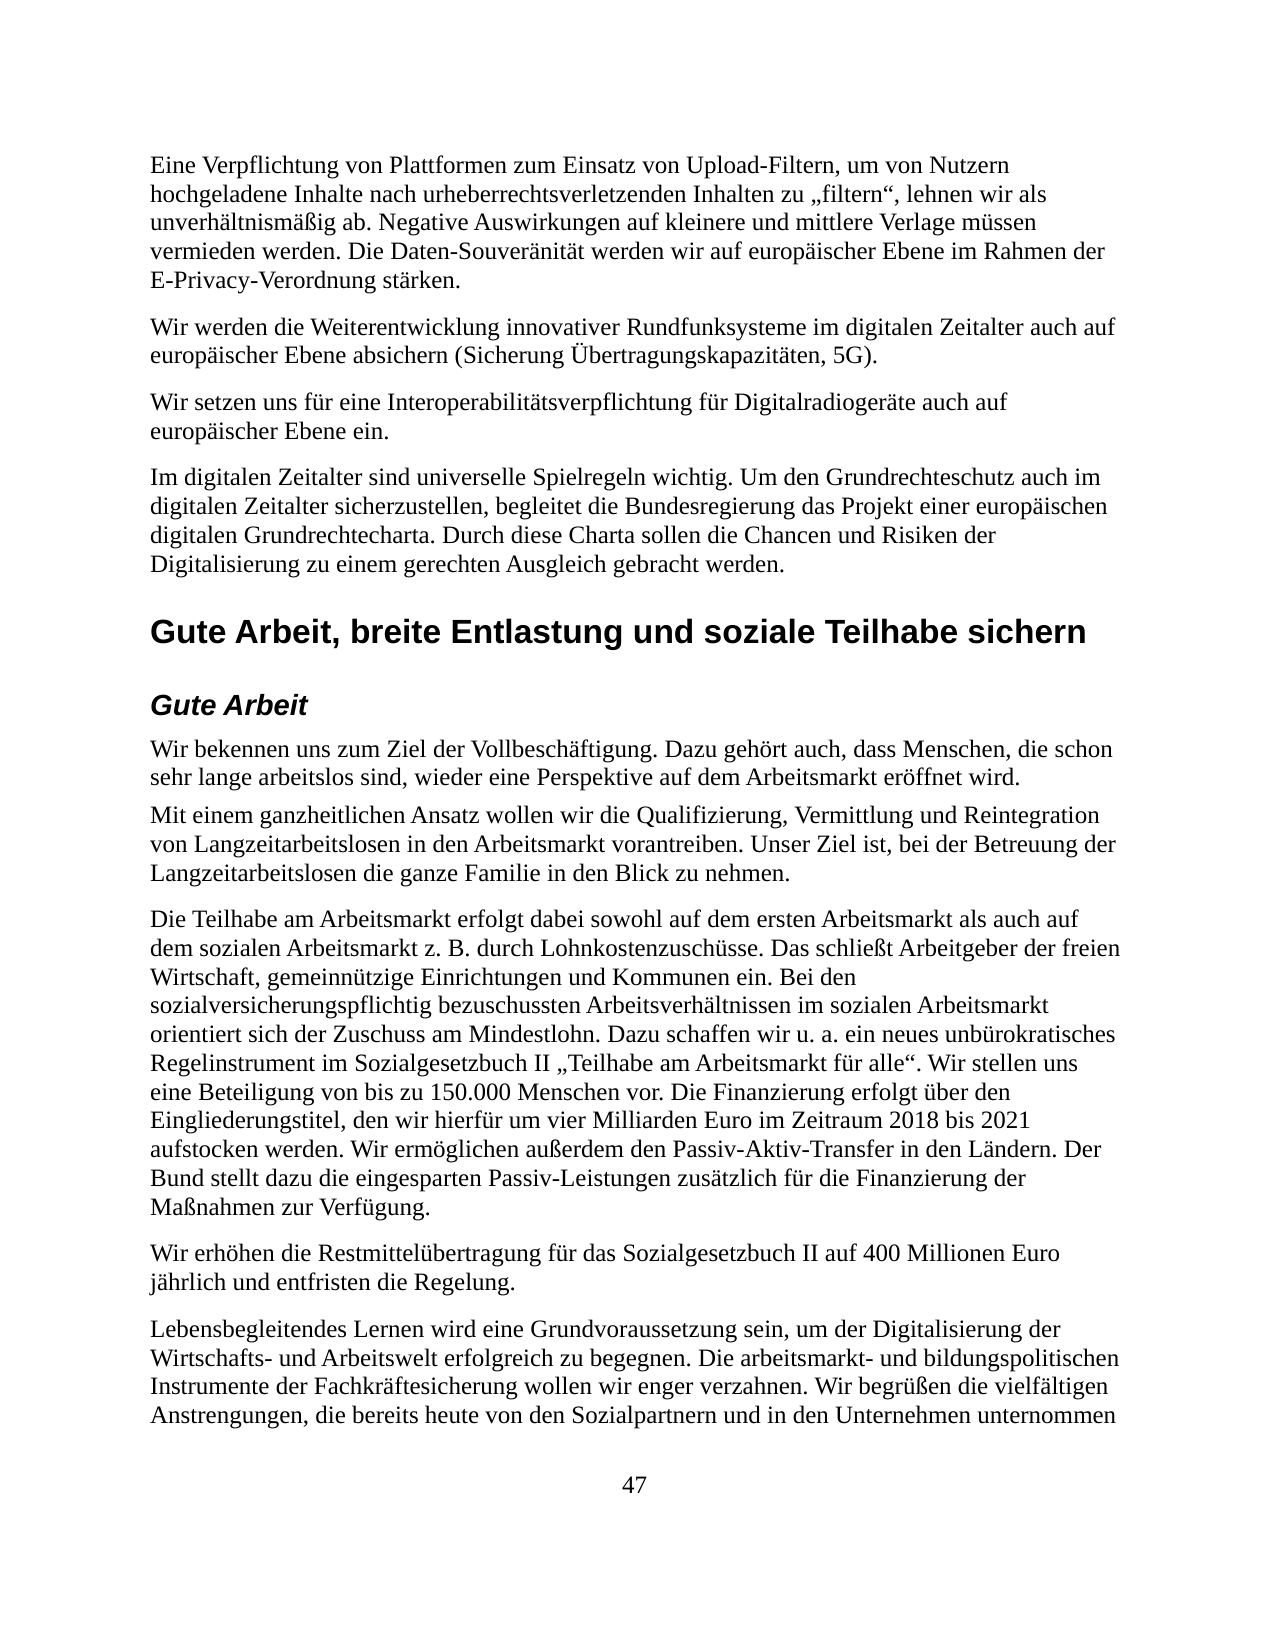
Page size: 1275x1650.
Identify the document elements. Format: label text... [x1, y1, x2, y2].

text Wir setzen uns für eine Interoperabilitätsverpflichtung für Digitalradiogeräte auch auf europäischer Ebene ein. [150, 387, 1125, 444]
text Lebensbegleitendes Lernen wird eine Grundvoraussetzung sein, um der Digitalisierung der Wirtschafts- und Arbeitswelt erfolgreich zu begegnen. Die arbeitsmarkt- und bildungspolitischen Instrumente der Fachkräftesicherung wollen wir enger verzahnen. Wir begrüßen die vielfältigen Anstrengungen, die bereits heute von den Sozialpartnern und in den Unternehmen unternommen [150, 1314, 1125, 1429]
subtitle Gute Arbeit, breite Entlastung und soziale Teilhabe sichern [150, 611, 1125, 650]
text Wir bekennen uns zum Ziel der Vollbeschäftigung. Dazu gehört auch, dass Menschen, die schon sehr lange arbeitslos sind, wieder eine Perspektive auf dem Arbeitsmarkt eröffnet wird. [150, 734, 1125, 791]
subtitle Gute Arbeit [150, 688, 1125, 721]
text Die Teilhabe am Arbeitsmarkt erfolgt dabei sowohl auf dem ersten Arbeitsmarkt als auch auf dem sozialen Arbeitsmarkt z. B. durch Lohnkostenzuschüsse. Das schließt Arbeitgeber der freien Wirtschaft, gemeinnützige Einrichtungen und Kommunen ein. Bei den sozialversicherungspflichtig bezuschussten Arbeitsverhältnissen im sozialen Arbeitsmarkt orientiert sich der Zuschuss am Mindestlohn. Dazu schaffen wir u. a. ein neues unbürokratisches Regelinstrument im Sozialgesetzbuch II „Teilhabe am Arbeitsmarkt für alle“. Wir stellen uns eine Beteiligung von bis zu 150.000 Menschen vor. Die Finanzierung erfolgt über den Eingliederungstitel, den wir hierfür um vier Milliarden Euro im Zeitraum 2018 bis 2021 aufstocken werden. Wir ermöglichen außerdem den Passiv-Aktiv-Transfer in den Ländern. Der Bund stellt dazu die eingesparten Passiv-Leistungen zusätzlich für die Finanzierung der Maßnahmen zur Verfügung. [150, 904, 1125, 1221]
text Mit einem ganzheitlichen Ansatz wollen wir die Qualifizierung, Vermittlung und Reintegration von Langzeitarbeitslosen in den Arbeitsmarkt vorantreiben. Unser Ziel ist, bei der Betreuung der Langzeitarbeitslosen die ganze Familie in den Blick zu nehmen. [150, 800, 1125, 886]
text Eine Verpflichtung von Plattformen zum Einsatz von Upload-Filtern, um von Nutzern hochgeladene Inhalte nach urheberrechtsverletzenden Inhalten zu „filtern“, lehnen wir als unverhältnismäßig ab. Negative Auswirkungen auf kleinere und mittlere Verlage müssen vermieden werden. Die Daten-Souveränität werden wir auf europäischer Ebene im Rahmen der E-Privacy-Verordnung stärken. [150, 150, 1125, 294]
text Wir werden die Weiterentwicklung innovativer Rundfunksysteme im digitalen Zeitalter auch auf europäischer Ebene absichern (Sicherung Übertragungskapazitäten, 5G). [150, 312, 1125, 369]
text Wir erhöhen die Restmittelübertragung für das Sozialgesetzbuch II auf 400 Millionen Euro jährlich und entfristen die Regelung. [150, 1238, 1125, 1296]
text Im digitalen Zeitalter sind universelle Spielregeln wichtig. Um den Grundrechteschutz auch im digitalen Zeitalter sicherzustellen, begleitet die Bundesregierung das Projekt einer europäischen digitalen Grundrechtecharta. Durch diese Charta sollen die Chancen und Risiken der Digitalisierung zu einem gerechten Ausgleich gebracht werden. [150, 462, 1125, 577]
